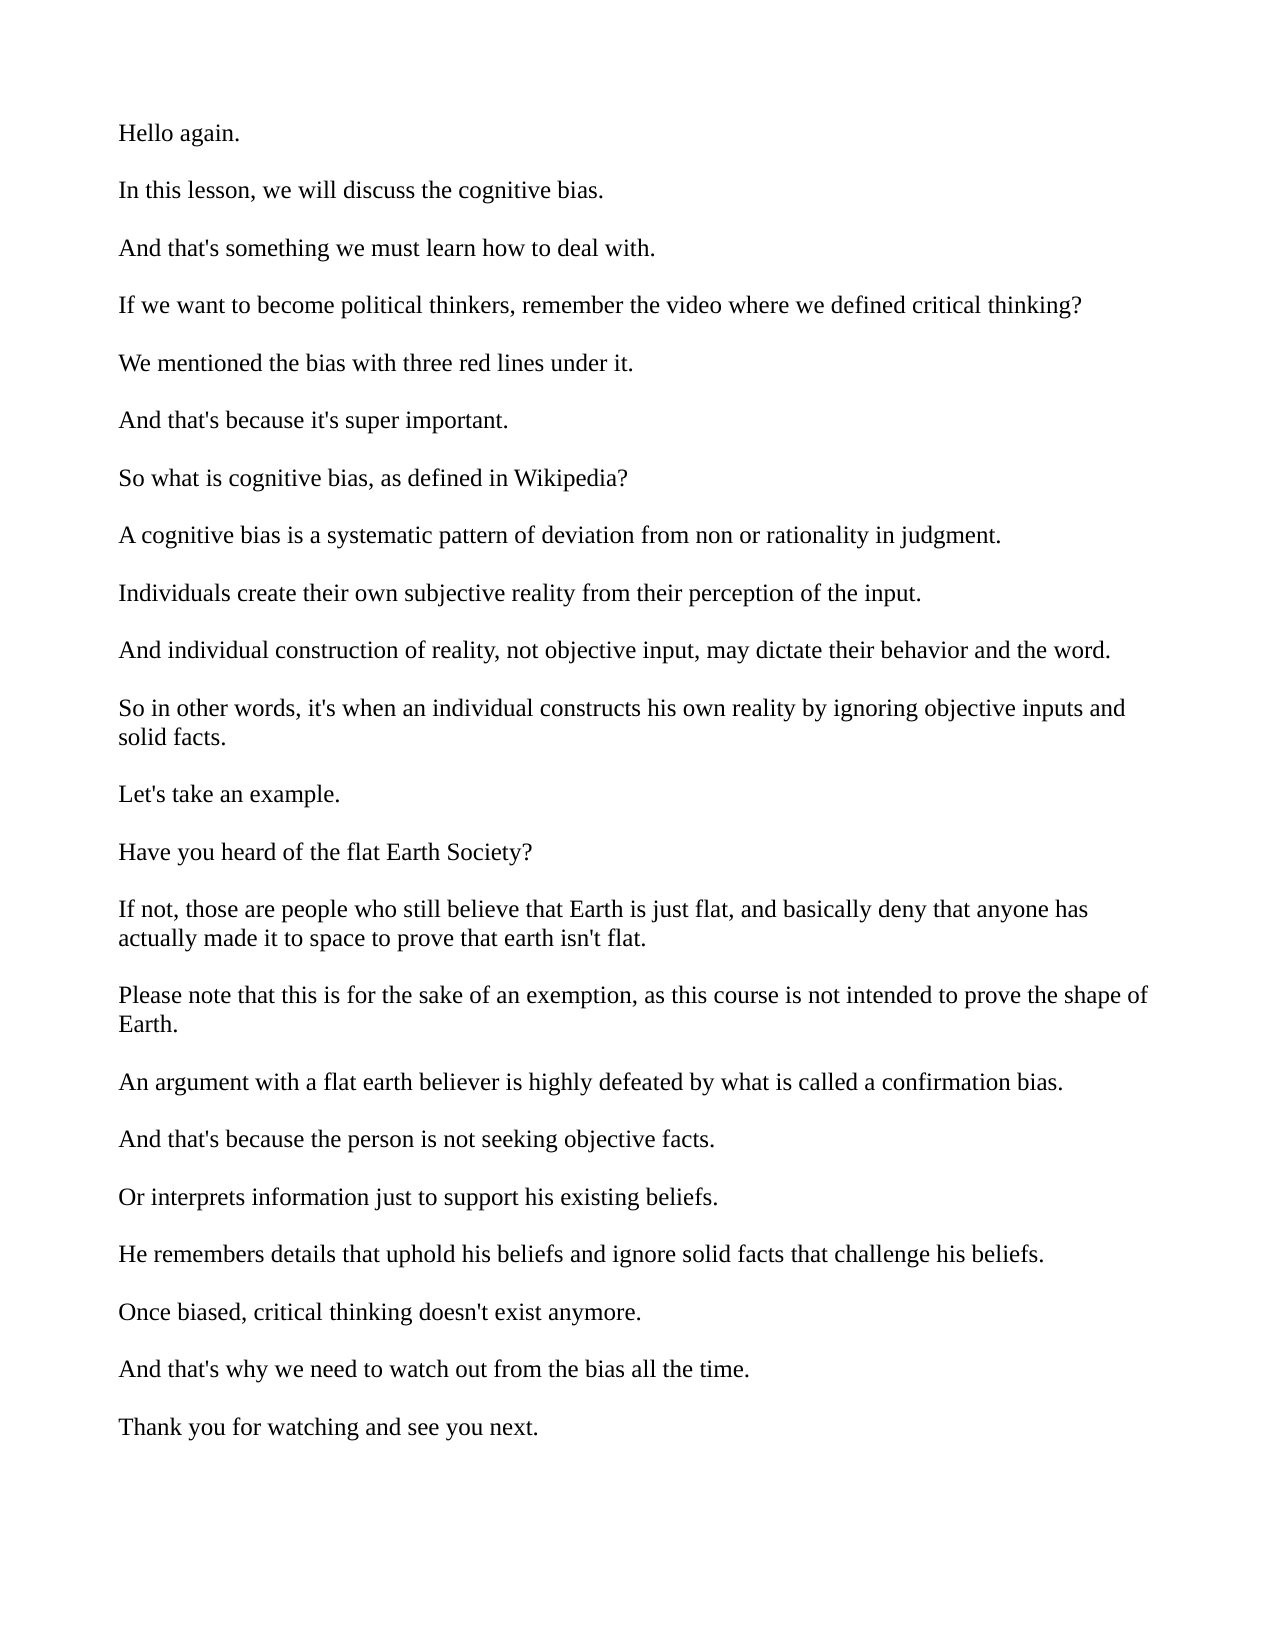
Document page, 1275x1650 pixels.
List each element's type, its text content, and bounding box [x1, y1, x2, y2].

text Hello again. [118, 118, 1157, 147]
text He remembers details that uphold his beliefs and ignore solid facts that challenge his beliefs. [118, 1239, 1157, 1268]
text And that's something we must learn how to deal with. [118, 233, 1157, 262]
text If we want to become political thinkers, remember the video where we defined critical thinking? [118, 291, 1157, 319]
text Thank you for watching and see you next. [118, 1412, 1157, 1441]
text And individual construction of reality, not objective input, may dictate their behavior and the word. [118, 636, 1157, 664]
text So what is cognitive bias, as defined in Wikipedia? [118, 463, 1157, 492]
text Individuals create their own subjective reality from their perception of the input. [118, 578, 1157, 607]
text So in other words, it's when an individual constructs his own reality by ignoring objective inputs and solid facts. [118, 693, 1157, 751]
text In this lesson, we will discuss the cognitive bias. [118, 176, 1157, 204]
text Or interprets information just to support his existing beliefs. [118, 1182, 1157, 1211]
text An argument with a flat earth believer is highly defeated by what is called a confirmation bias. [118, 1067, 1157, 1096]
text Let's take an example. [118, 779, 1157, 808]
text And that's because the person is not seeking objective facts. [118, 1124, 1157, 1153]
text And that's because it's super important. [118, 406, 1157, 434]
text A cognitive bias is a systematic pattern of deviation from non or rationality in judgment. [118, 521, 1157, 549]
text And that's why we need to watch out from the bias all the time. [118, 1354, 1157, 1383]
text If not, those are people who still believe that Earth is just flat, and basically deny that anyone has actually made it to space to prove that earth isn't flat. [118, 894, 1157, 952]
text We mentioned the bias with three red lines under it. [118, 348, 1157, 377]
text Please note that this is for the sake of an exemption, as this course is not intended to prove the shape of Earth. [118, 981, 1157, 1038]
text Have you heard of the flat Earth Society? [118, 837, 1157, 866]
text Once biased, critical thinking doesn't exist anymore. [118, 1297, 1157, 1326]
